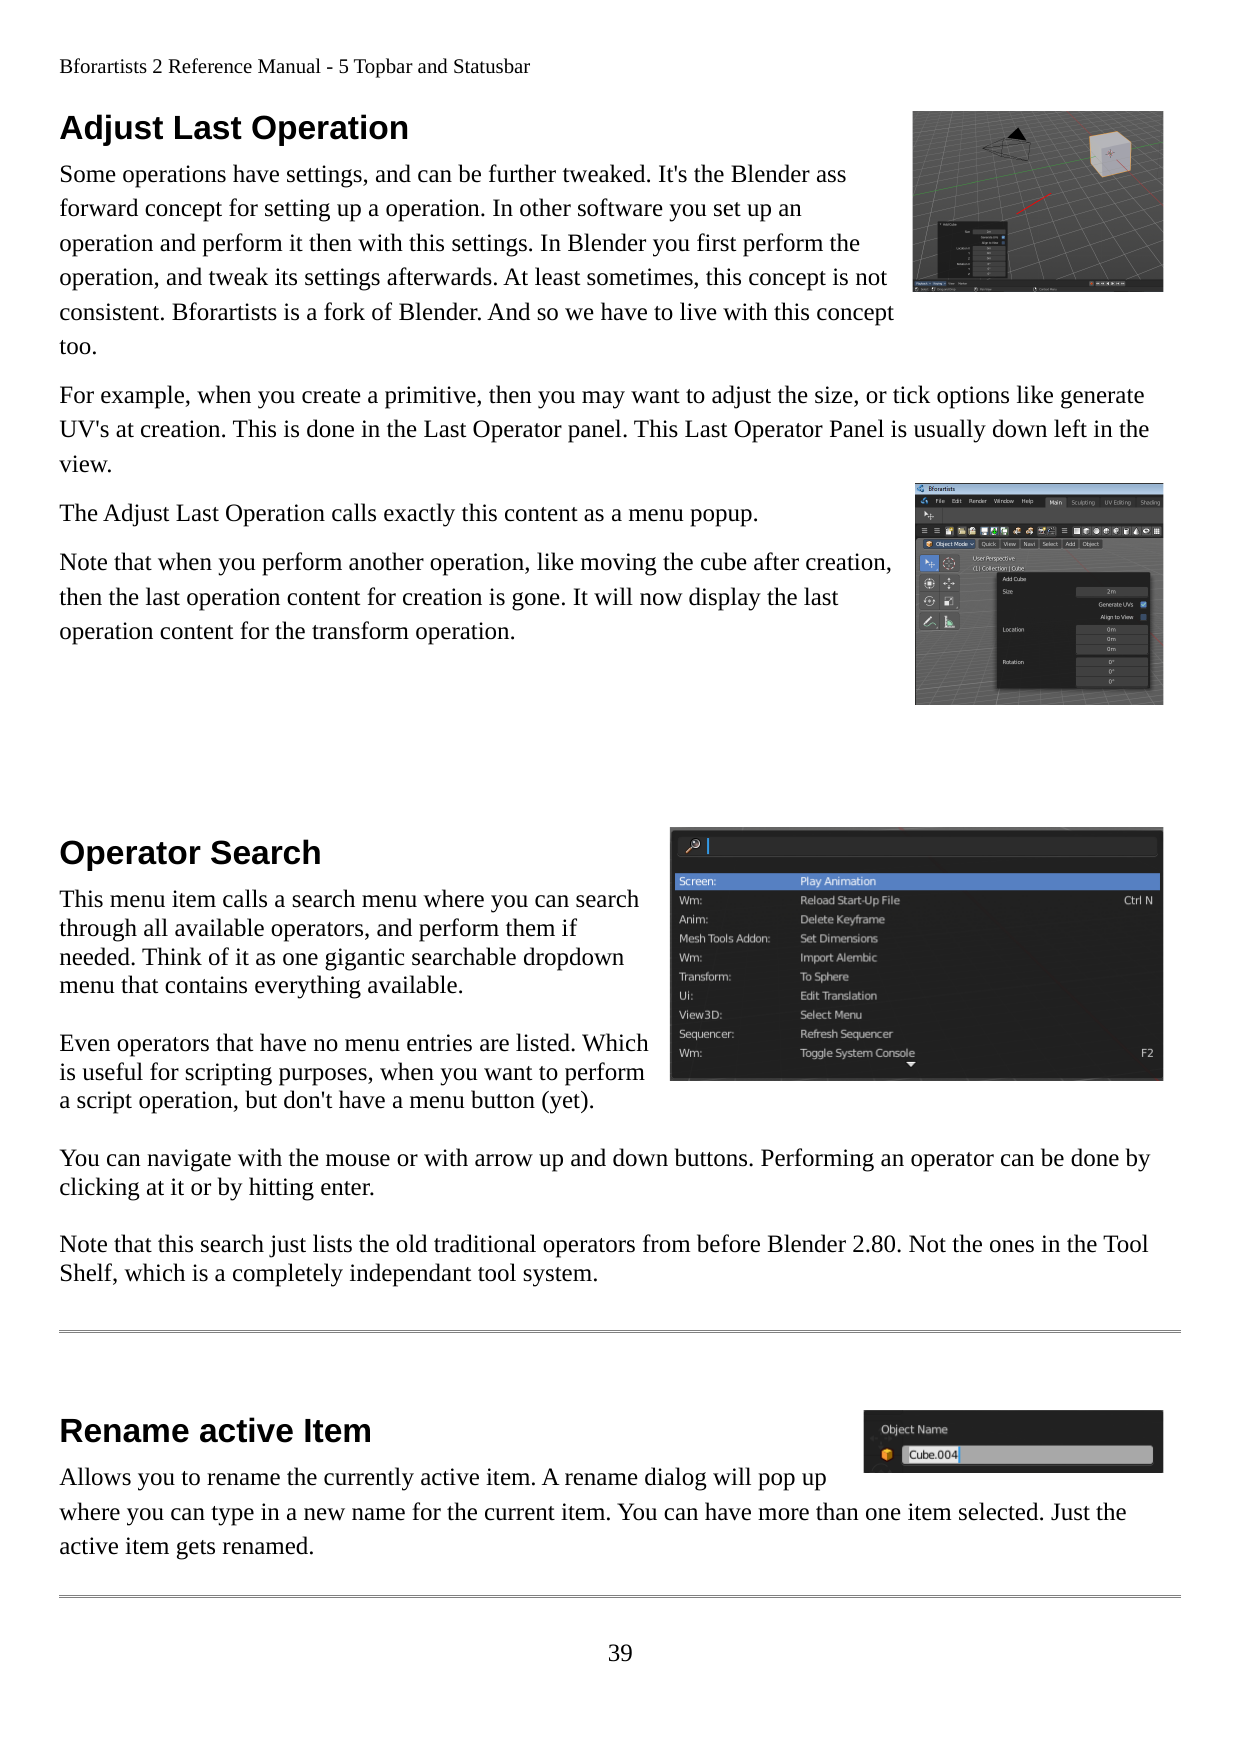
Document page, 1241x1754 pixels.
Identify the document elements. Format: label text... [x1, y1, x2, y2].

text Even operators that have no menu entries are listed. Which is useful for scripting purposes, when you want to perform a script operation, but don't have a menu button (yet). [59, 1028, 1181, 1114]
text Some operations have settings, and can be further tweaked. It's the Blender ass forward concept for setting up a operation. In other software you set up an operation and perform it then with this settings. In Blender you first perform the operation, and tweak its settings afterwards. At least sometimes, this concept is not consistent. Bforartists is a fork of Blender. And so we have to live with this concept too. [59, 159, 1181, 360]
picture [912, 111, 1164, 292]
subtitle [1164, 1411, 1181, 1450]
subtitle Operator Search [59, 833, 669, 872]
picture [669, 827, 1164, 1081]
text You can navigate with the mouse or with arrow up and down buttons. Performing an operator can be done by clicking at it or by hitting enter. [59, 1143, 1181, 1201]
text Note that when you perform another operation, like moving the cube after creation, then the last operation content for creation is gone. It will now display the last operation content for the transform operation. [59, 547, 915, 645]
picture [863, 1410, 1164, 1473]
subtitle Adjust Last Operation [59, 107, 1181, 146]
picture [915, 483, 1164, 705]
text For example, when you create a primitive, then you may want to adjust the size, or tick options like generate UV's at creation. This is done in the Last Operator panel. This Last Operator Panel is usually down left in the view. [59, 380, 1181, 478]
subtitle Rename active Item [59, 1411, 863, 1450]
text The Adjust Last Operation calls exactly this content as a menu popup. [59, 498, 915, 527]
text This menu item calls a search menu where you can search through all available operators, and perform them if needed. Think of it as one gigantic searchable dropdown menu that contains everything available. [59, 884, 669, 999]
text Allows you to rename the currently active item. A rename dialog will pop up where you can type in a new name for the current item. You can have more than one item selected. Just the active item gets renamed. [59, 1462, 1181, 1560]
text Note that this search just lists the old traditional operators from before Blender 2.80. Not the ones in the Tool Shelf, which is a completely independant tool system. [59, 1229, 1181, 1287]
subtitle [1164, 833, 1181, 872]
